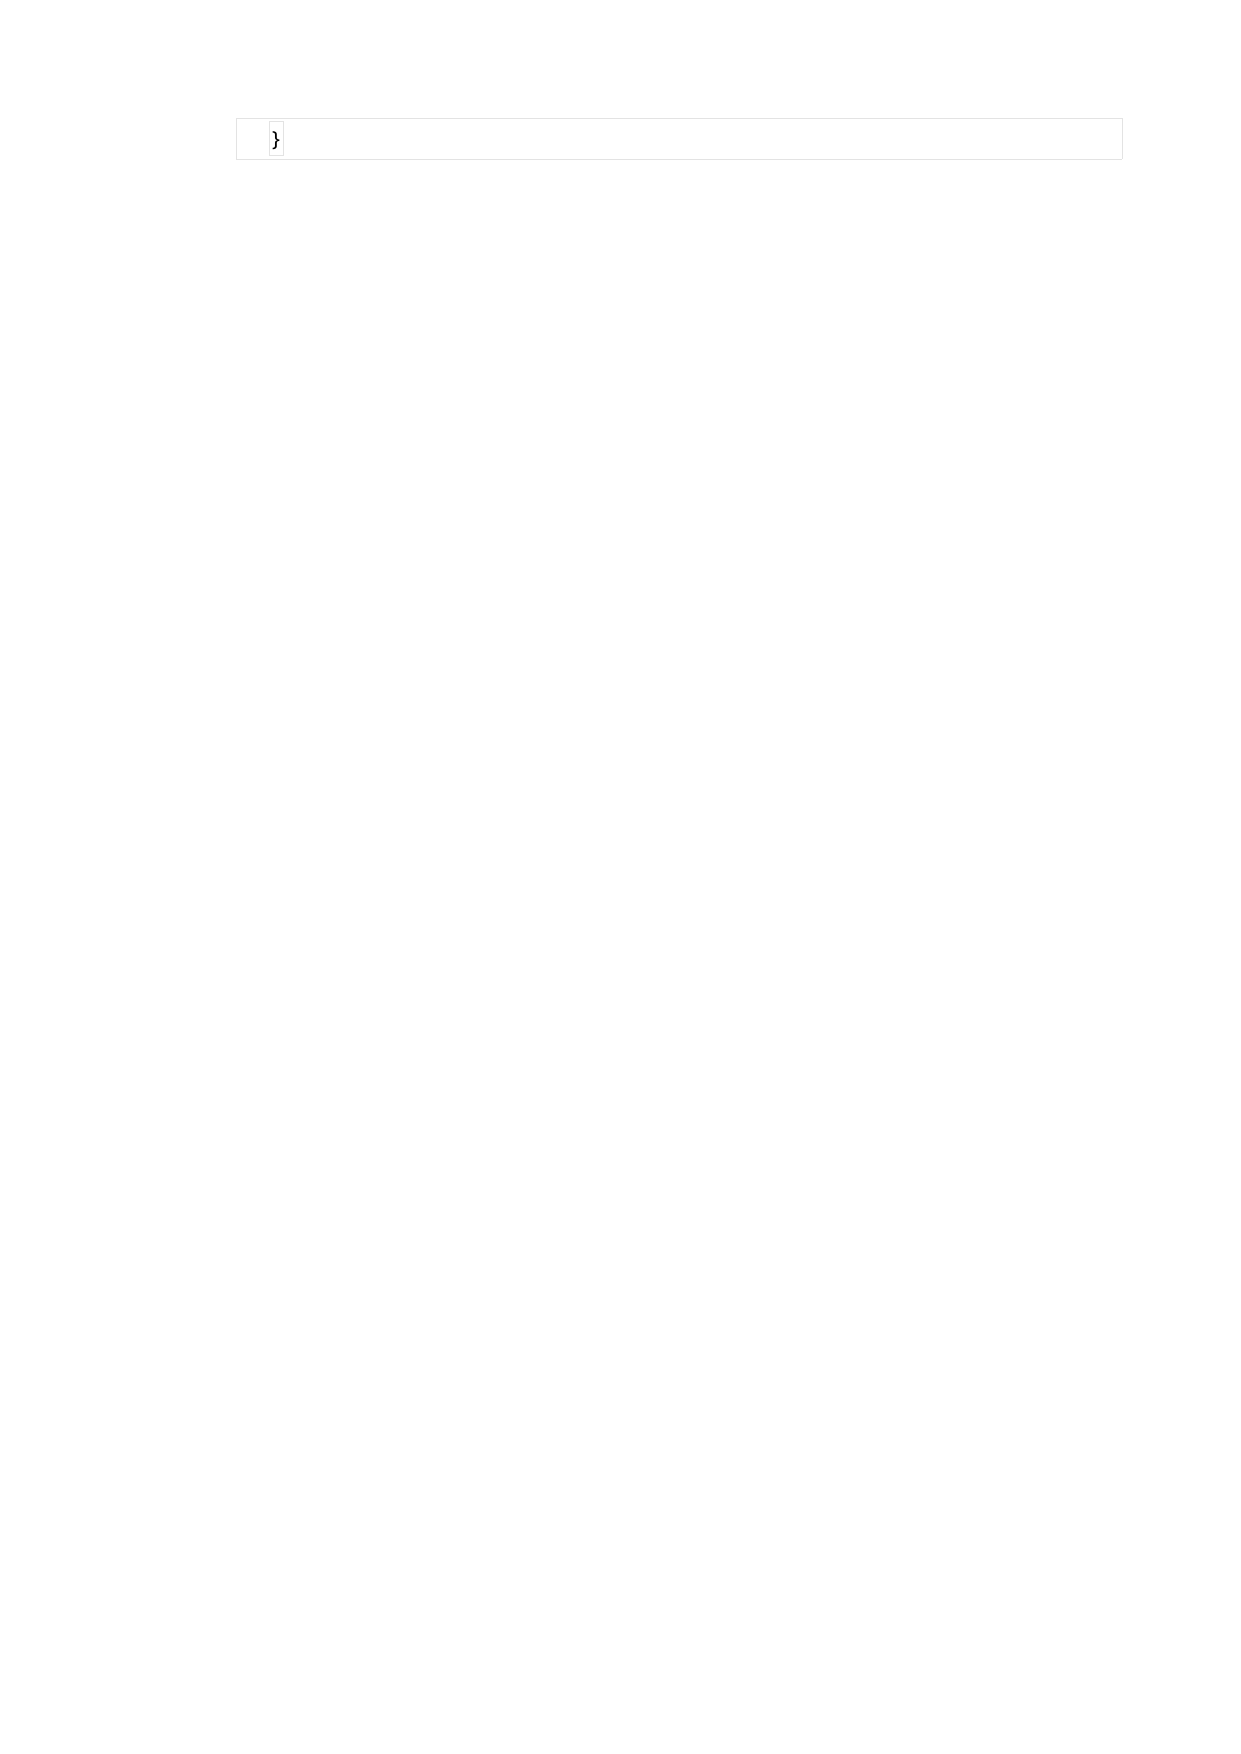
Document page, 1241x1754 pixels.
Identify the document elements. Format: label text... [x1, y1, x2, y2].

list } [237, 119, 1122, 159]
